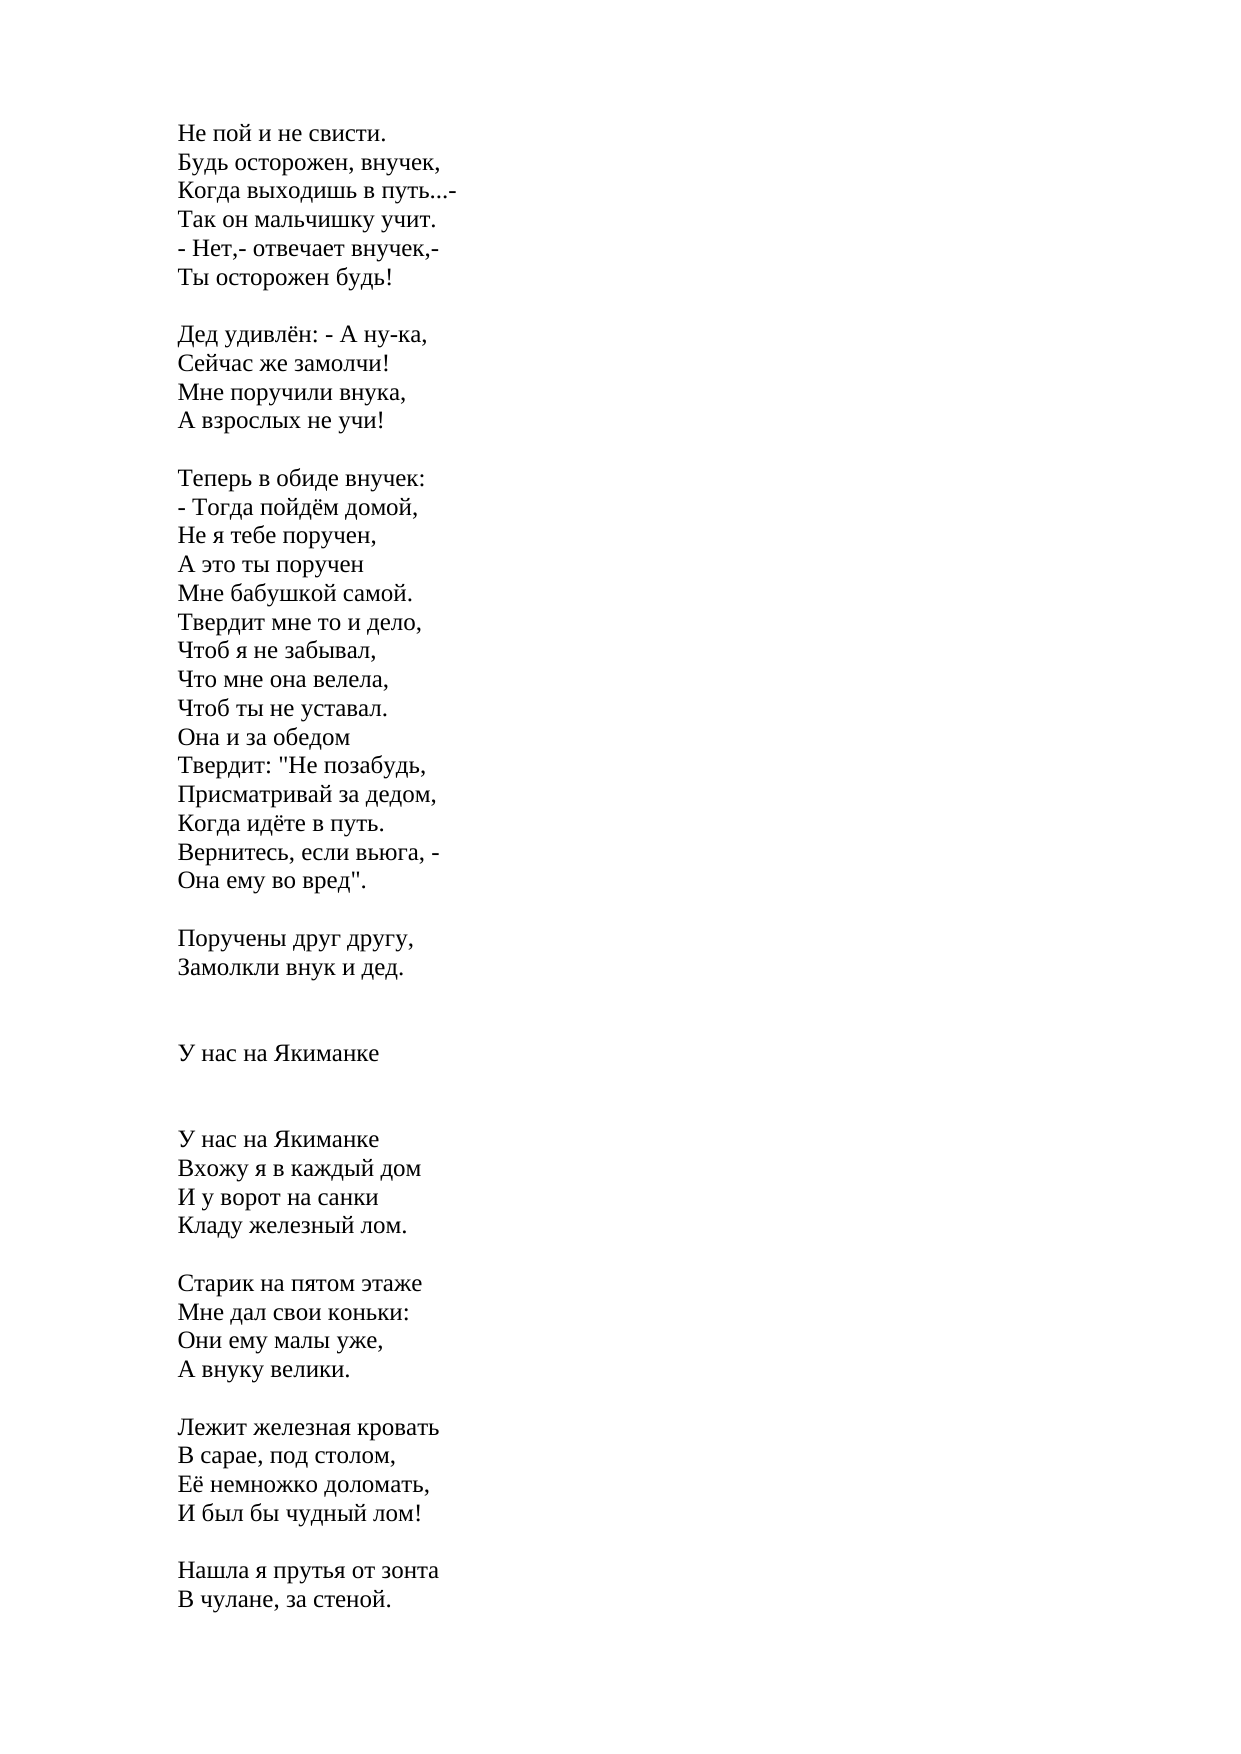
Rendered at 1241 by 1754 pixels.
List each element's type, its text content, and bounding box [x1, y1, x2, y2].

text Не пой и не свисти. Будь осторожен, внучек, Когда выходишь в путь...- Так он мальчишку учит. - Нет,- отвечает внучек,- Ты осторожен будь! Дед удивлён: - А ну-ка, Сейчас же замолчи! Мне поручили внука, А взрослых не учи! Теперь в обиде внучек: - Тогда пойдём домой, Не я тебе поручен, А это ты поручен Мне бабушкой самой. Твердит мне то и дело, Чтоб я не забывал, Что мне она велела, Чтоб ты не уставал. Она и за обедом Твердит: "Не позабудь, Присматривай за дедом, Когда идёте в путь. Вернитесь, если вьюга, - Она ему во вред". Поручены друг другу, Замолкли внук и дед. У нас на Якиманке У нас на Якиманке Вхожу я в каждый дом И у ворот на санки Кладу железный лом. Старик на пятом этаже Мне дал свои коньки: Они ему малы уже, А внуку велики. Лежит железная кровать В сарае, под столом, Её немножко доломать, И был бы чудный лом! Нашла я прутья от зонта В чулане, за стеной. [177, 118, 1152, 1613]
